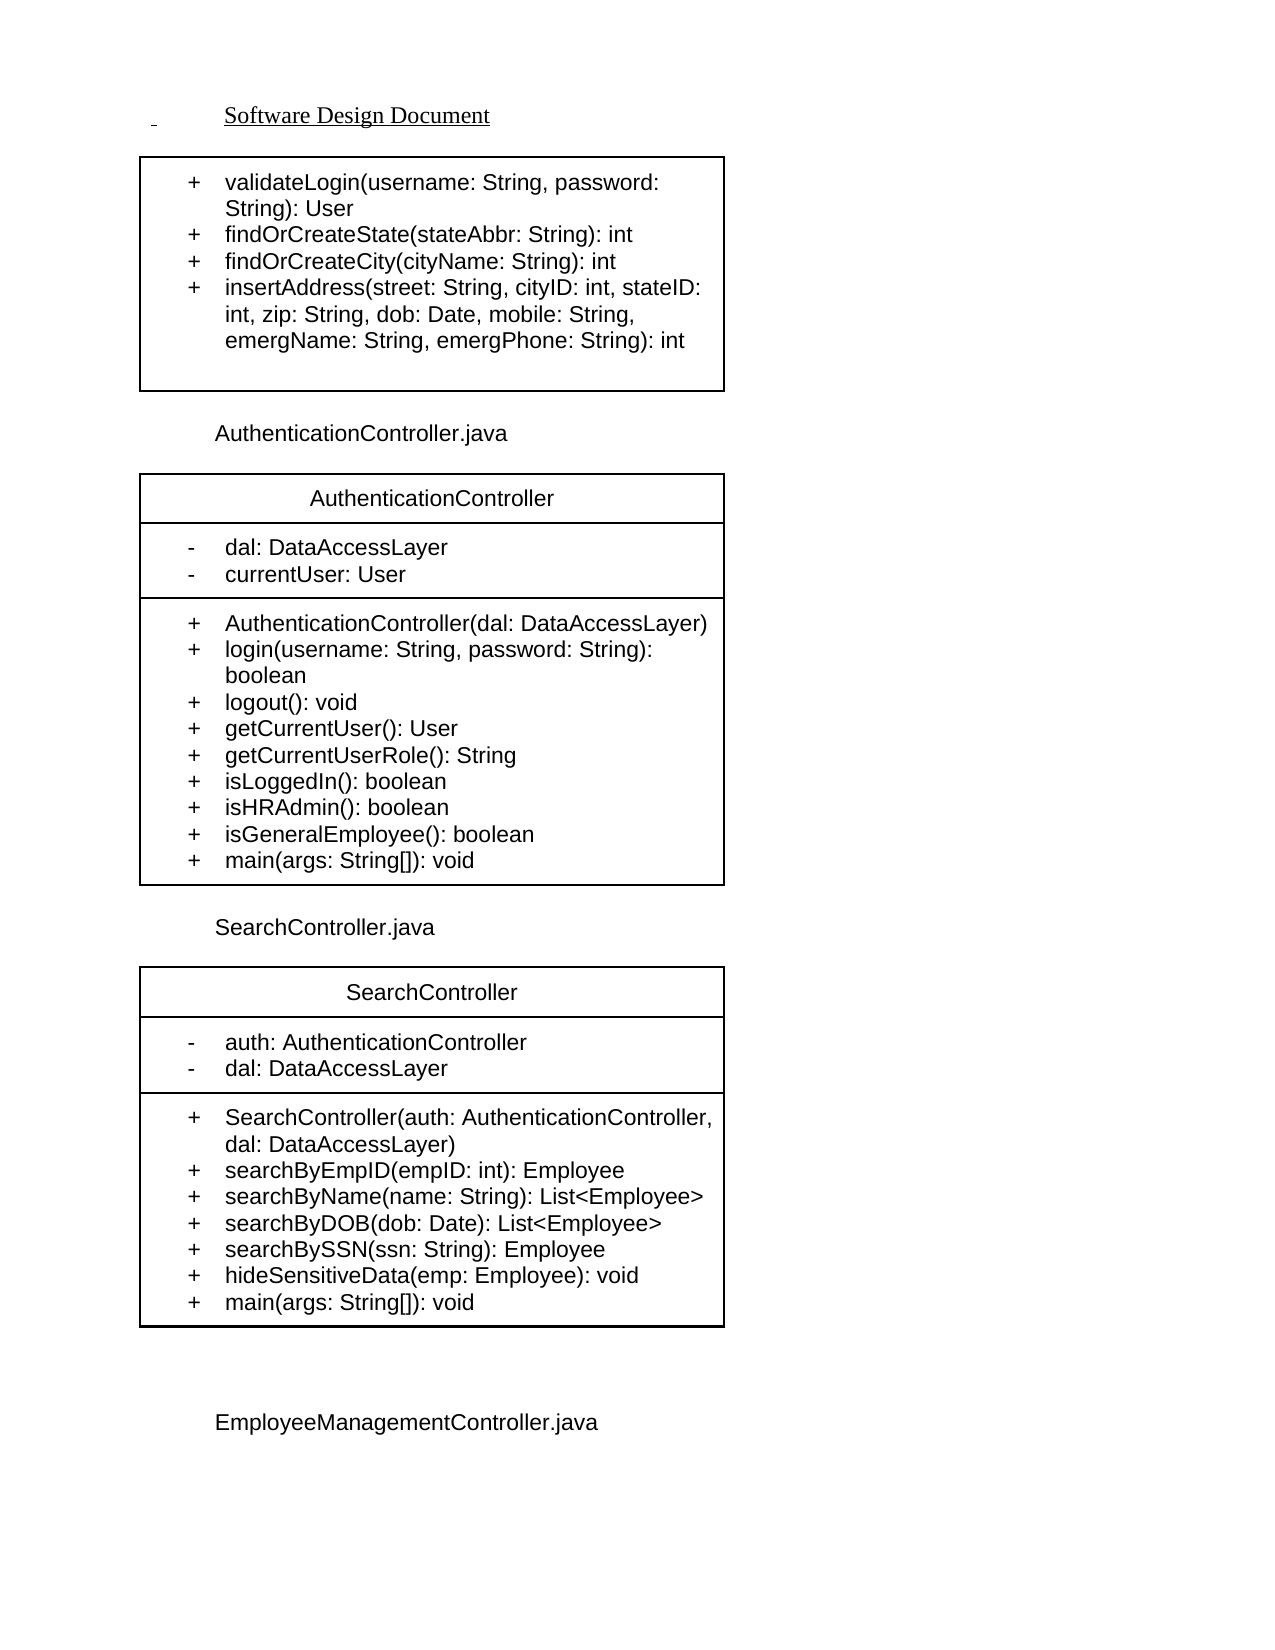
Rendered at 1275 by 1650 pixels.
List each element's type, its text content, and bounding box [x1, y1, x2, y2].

text EmployeeManagementController.java [139, 1409, 1137, 1435]
table_cell AuthenticationController(dal: DataAccessLayer) login(username: String, password: String): boolean logout(): void getCurrentUser(): User getCurrentUserRole(): String isLoggedIn(): boolean isHRAdmin(): boolean isGeneralEmployee(): boolean main(args: String[]): void [141, 599, 723, 884]
table_header SearchController [141, 968, 723, 1016]
table_cell dal: DataAccessLayer currentUser: User [141, 524, 723, 597]
table_cell connect(): void disconnect(): void findEmployeeById(empID: int): Employee findEmployeeByName(name: String): List<Employee> insertEmployee(emp: Employee): void updateEmployee(empID: int, data: Employee): void deleteEmployee(empID: int): void updateSalaryByPercentage(percent: double, min: double, max: double): void getPayHistory(empID: int): List<String> getNewHiresByDateRange(start: Date, end: Date): List<Employee> getMonthlyTotalPayByTitle(job_title_id: int, month: int, year: int): double getMonthlyTotalPayByDivision(div_ID: int, month: int, year: int): double validateLogin(username: String, password: String): User findOrCreateState(stateAbbr: String): int findOrCreateCity(cityName: String): int insertAddress(street: String, cityID: int, stateID: int, zip: String, dob: Date, mobile: String, emergName: String, emergPhone: String): int [141, 158, 723, 390]
text SearchController.java [139, 913, 1137, 940]
table_cell auth: AuthenticationController dal: DataAccessLayer [141, 1018, 723, 1092]
table_header AuthenticationController [141, 475, 723, 522]
text AuthenticationController.java [139, 420, 1137, 446]
table_cell SearchController(auth: AuthenticationController, dal: DataAccessLayer) searchByEmpID(empID: int): Employee searchByName(name: String): List<Employee> searchByDOB(dob: Date): List<Employee> searchBySSN(ssn: String): Employee hideSensitiveData(emp: Employee): void main(args: String[]): void [141, 1094, 723, 1325]
